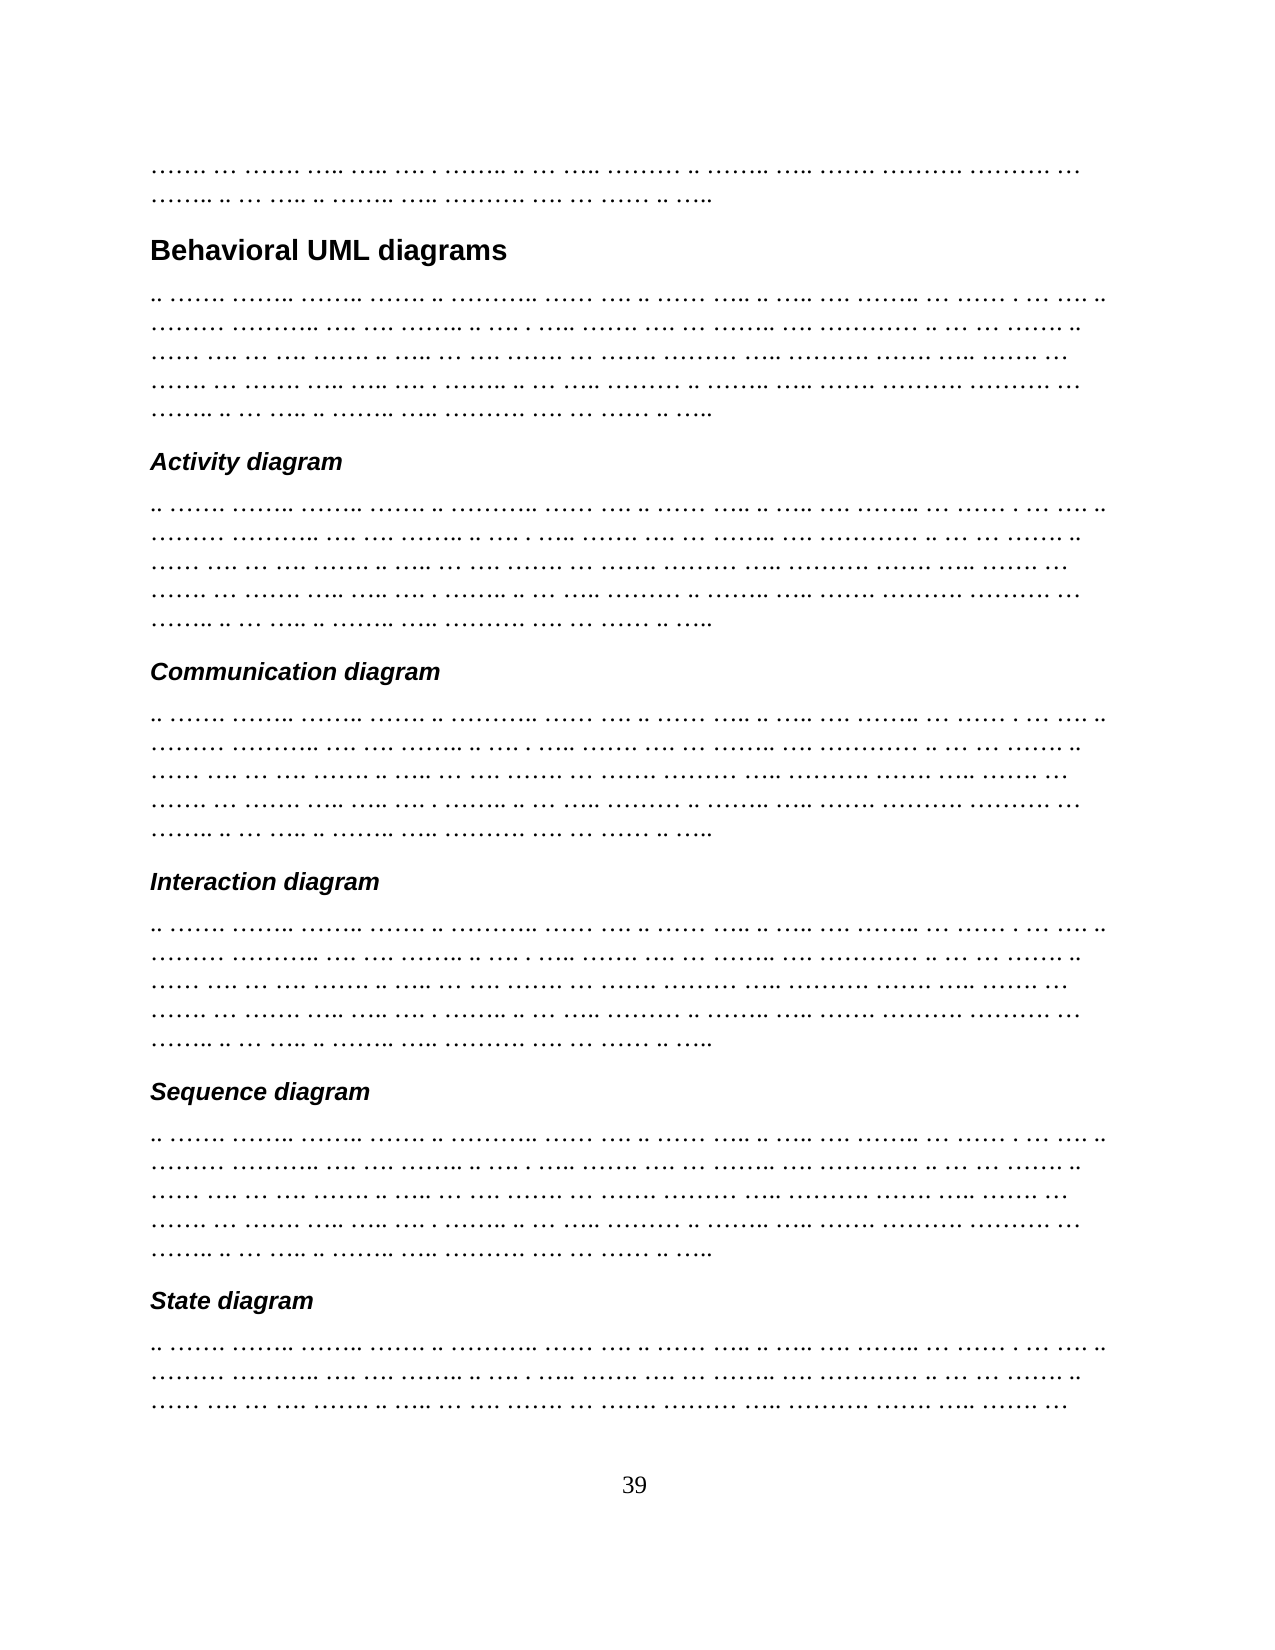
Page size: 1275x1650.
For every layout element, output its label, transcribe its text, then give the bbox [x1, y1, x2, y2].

text .. ……. …….. …….. ……. .. ……….. …… …. .. …… ….. .. ….. …. …….. … …… . … …. .. ……… ……….. …. …. …….. .. …. . ….. ……. …. … …….. …. ………… .. … … ……. .. …… …. … …. ……. .. ….. … …. ……. … ……. ……… ….. ………. ……. ….. ……. … [150, 1327, 1125, 1414]
subtitle Behavioral UML diagrams [150, 232, 1125, 266]
subtitle Interaction diagram [150, 867, 1125, 895]
text .. ……. …….. …….. ……. .. ……….. …… …. .. …… ….. .. ….. …. …….. … …… . … …. .. ……… ……….. …. …. …….. .. …. . ….. ……. …. … …….. …. ………… .. … … ……. .. …… …. … …. ……. .. ….. … …. ……. … ……. ……… ….. ………. ……. ….. ……. … ……. … ……. ….. ….. …. . …….. .. … ….. ……… .. …….. ….. ……. ………. ………. … …….. .. … ….. .. …….. ….. ………. …. … …… .. ….. [150, 488, 1125, 632]
text .. ……. …….. …….. ……. .. ……….. …… …. .. …… ….. .. ….. …. …….. … …… . … …. .. ……… ……….. …. …. …….. .. …. . ….. ……. …. … …….. …. ………… .. … … ……. .. …… …. … …. ……. .. ….. … …. ……. … ……. ……… ….. ………. ……. ….. ……. … ……. … ……. ….. ….. …. . …….. .. … ….. ……… .. …….. ….. ……. ………. ………. … …….. .. … ….. .. …….. ….. ………. …. … …… .. ….. [150, 278, 1125, 422]
subtitle Communication diagram [150, 657, 1125, 686]
text .. ……. …….. …….. ……. .. ……….. …… …. .. …… ….. .. ….. …. …….. … …… . … …. .. ……… ……….. …. …. …….. .. …. . ….. ……. …. … …….. …. ………… .. … … ……. .. …… …. … …. ……. .. ….. … …. ……. … ……. ……… ….. ………. ……. ….. ……. … ……. … ……. ….. ….. …. . …….. .. … ….. ……… .. …….. ….. ……. ………. ………. … …….. .. … ….. .. …….. ….. ………. …. … …… .. ….. [150, 698, 1125, 842]
text .. ……. …….. …….. ……. .. ……….. …… …. .. …… ….. .. ….. …. …….. … …… . … …. .. ……… ……….. …. …. …….. .. …. . ….. ……. …. … …….. …. ………… .. … … ……. .. …… …. … …. ……. .. ….. … …. ……. … ……. ……… ….. ………. ……. ….. ……. … ……. … ……. ….. ….. …. . …….. .. … ….. ……… .. …….. ….. ……. ………. ………. … …….. .. … ….. .. …….. ….. ………. …. … …… .. ….. [150, 908, 1125, 1052]
subtitle Activity diagram [150, 447, 1125, 476]
text .. ……. …….. …….. ……. .. ……….. …… …. .. …… ….. .. ….. …. …….. … …… . … …. .. ……… ……….. …. …. …….. .. …. . ….. ……. …. … …….. …. ………… .. … … ……. .. …… …. … …. ……. .. ….. … …. ……. … ……. ……… ….. ………. ……. ….. ……. … ……. … ……. ….. ….. …. . …….. .. … ….. ……… .. …….. ….. ……. ………. ………. … …….. .. … ….. .. …….. ….. ………. …. … …… .. ….. [150, 1118, 1125, 1261]
text ……. … ……. ….. ….. …. . …….. .. … ….. ……… .. …….. ….. ……. ………. ………. … …….. .. … ….. .. …….. ….. ………. …. … …… .. ….. [150, 150, 1125, 207]
subtitle Sequence diagram [150, 1077, 1125, 1105]
subtitle State diagram [150, 1286, 1125, 1315]
